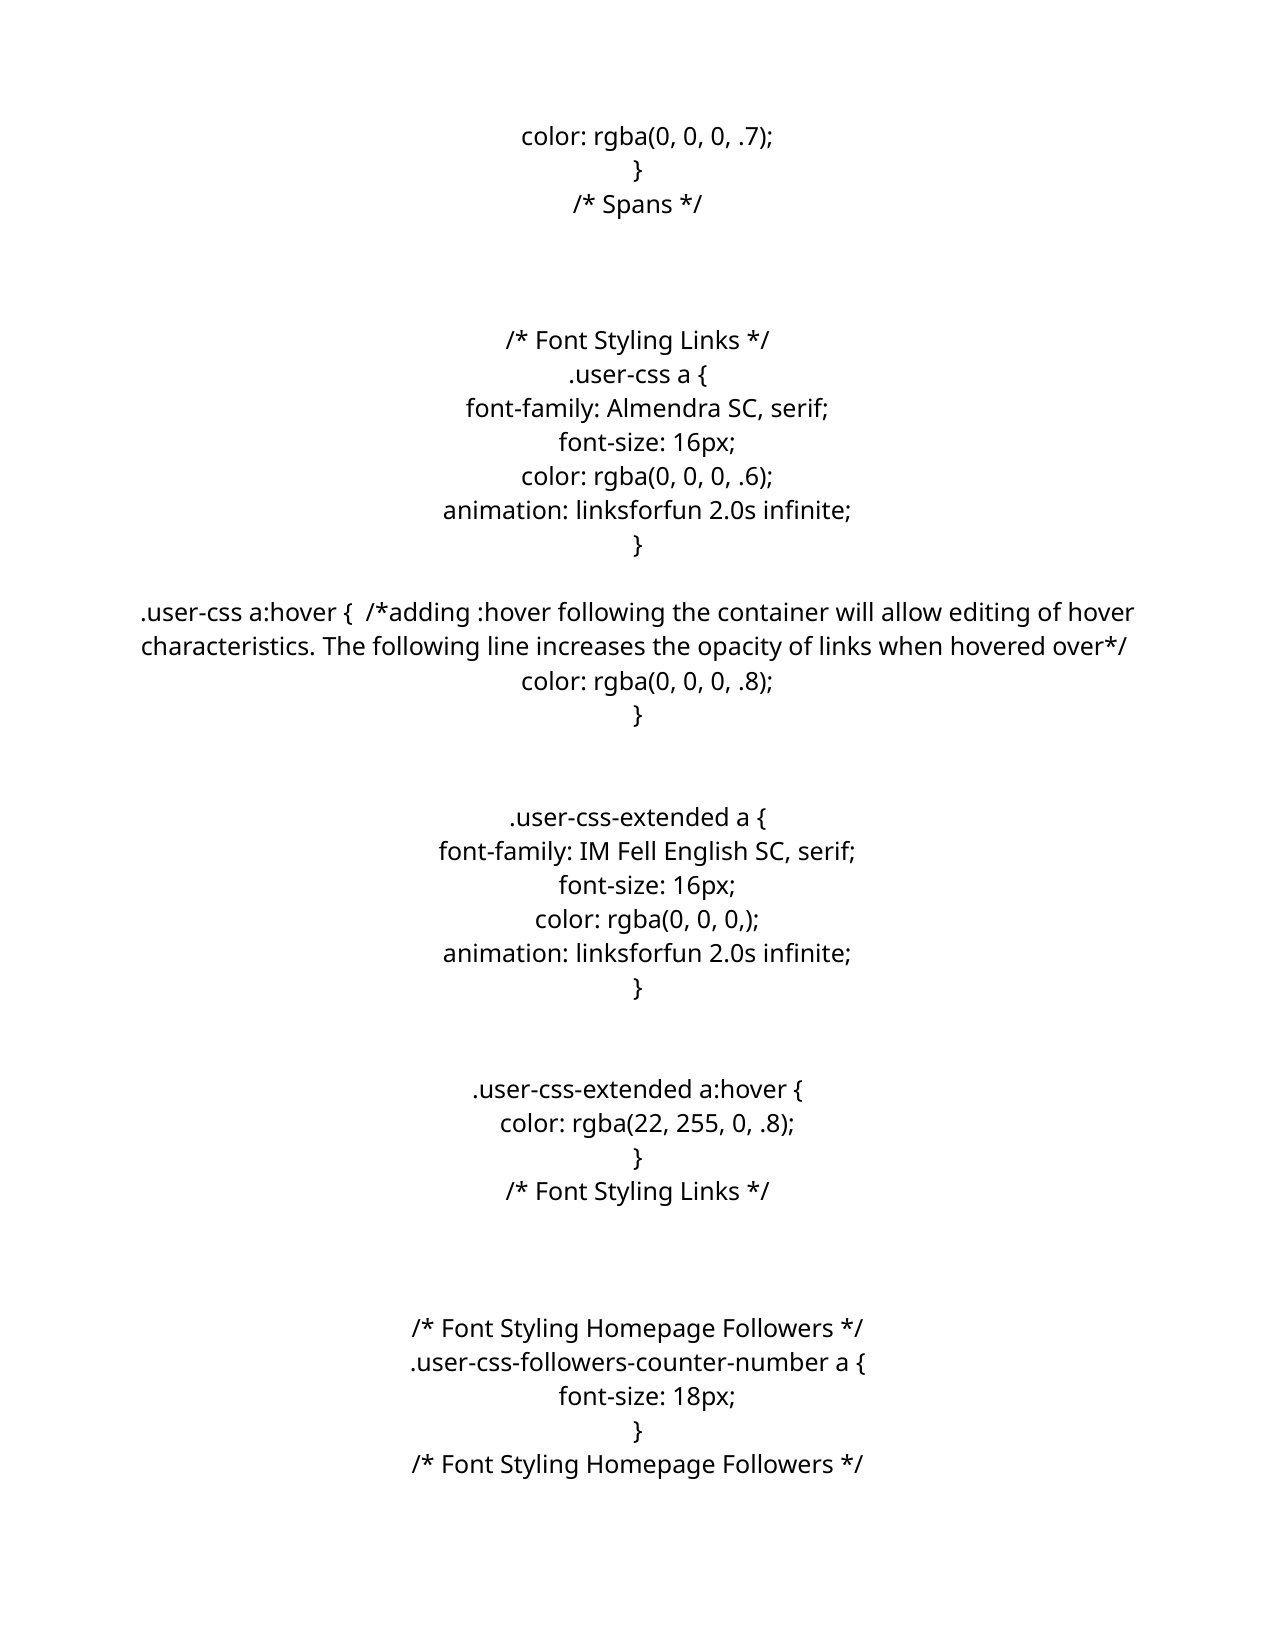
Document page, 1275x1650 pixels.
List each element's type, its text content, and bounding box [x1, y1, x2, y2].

text /* Spans */ [118, 186, 1157, 220]
text .user-css a { [118, 357, 1157, 391]
text /* Font Styling Homepage Followers */ [118, 1310, 1157, 1344]
text color: rgba(22, 255, 0, .8); [118, 1106, 1157, 1140]
text color: rgba(0, 0, 0, .7); [118, 118, 1157, 152]
text color: rgba(0, 0, 0, .8); [118, 663, 1157, 697]
text } [118, 527, 1157, 561]
text /* Font Styling Links */ [118, 1174, 1157, 1208]
text color: rgba(0, 0, 0, .6); [118, 459, 1157, 493]
text } [118, 1140, 1157, 1174]
text animation: linksforfun 2.0s infinite; [118, 493, 1157, 527]
text .user-css-extended a:hover { [118, 1072, 1157, 1106]
text } [118, 1412, 1157, 1447]
text } [118, 970, 1157, 1004]
text font-family: Almendra SC, serif; [118, 391, 1157, 425]
text /* Font Styling Homepage Followers */ [118, 1447, 1157, 1481]
text .user-css-extended a { [118, 799, 1157, 833]
text .user-css-followers-counter-number a { [118, 1344, 1157, 1378]
text .user-css a:hover { /*adding :hover following the container will allow editing of hover characteristics. The following line increases the opacity of links when hovered over*/ [118, 595, 1157, 663]
text font-family: IM Fell English SC, serif; [118, 833, 1157, 867]
text } [118, 697, 1157, 731]
text animation: linksforfun 2.0s infinite; [118, 936, 1157, 970]
text font-size: 16px; [118, 867, 1157, 902]
text font-size: 16px; [118, 425, 1157, 459]
text color: rgba(0, 0, 0,); [118, 902, 1157, 936]
text } [118, 152, 1157, 186]
text /* Font Styling Links */ [118, 322, 1157, 357]
text font-size: 18px; [118, 1378, 1157, 1412]
